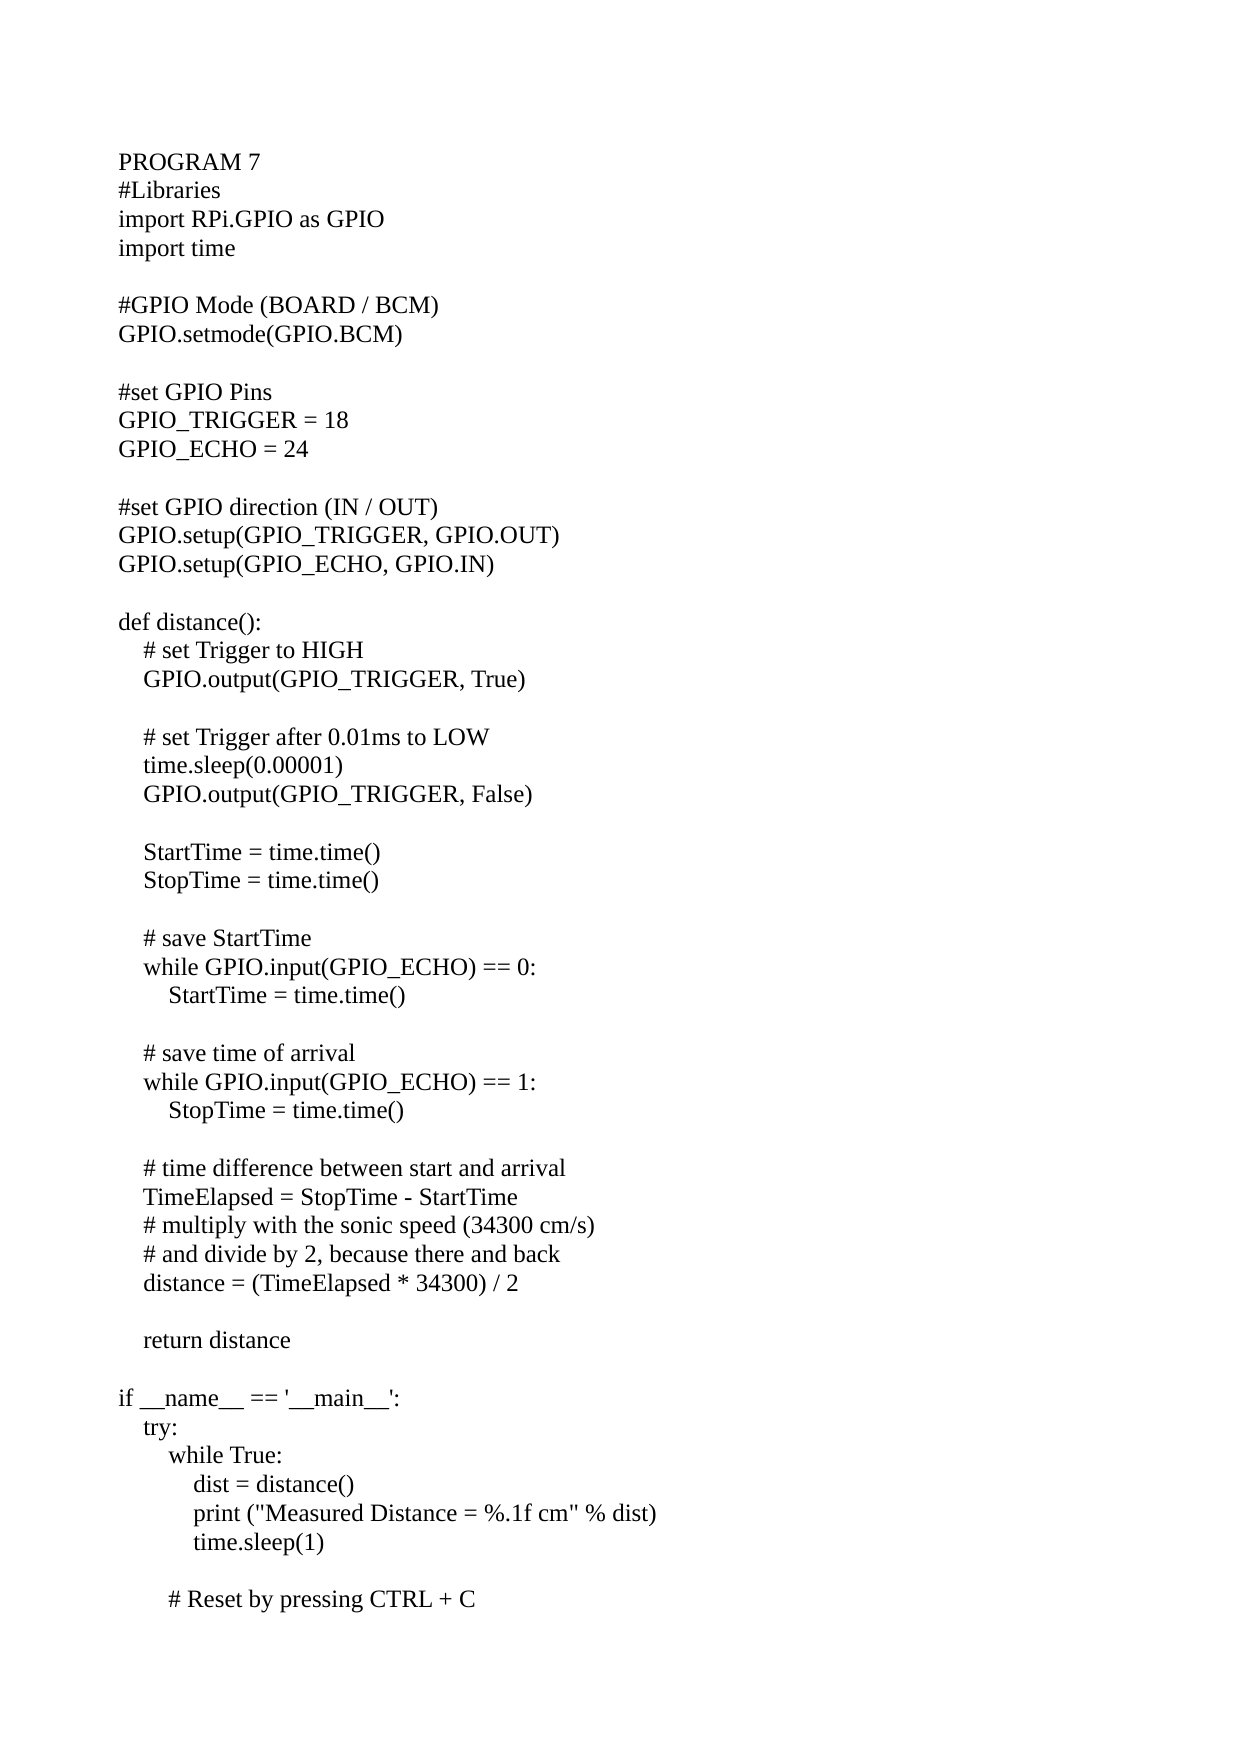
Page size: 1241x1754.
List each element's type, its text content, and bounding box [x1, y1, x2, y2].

text if __name__ == '__main__': [118, 1383, 1122, 1412]
text TimeElapsed = StopTime - StartTime [118, 1182, 1122, 1211]
text StartTime = time.time() [118, 981, 1122, 1009]
text import time [118, 233, 1122, 262]
text # multiply with the sonic speed (34300 cm/s) [118, 1211, 1122, 1239]
text try: [118, 1412, 1122, 1441]
text GPIO.setup(GPIO_ECHO, GPIO.IN) [118, 549, 1122, 578]
text # and divide by 2, because there and back [118, 1239, 1122, 1268]
text # Reset by pressing CTRL + C [118, 1584, 1122, 1613]
text GPIO.output(GPIO_TRIGGER, False) [118, 779, 1122, 808]
text PROGRAM 7 [118, 147, 1122, 176]
text #set GPIO Pins [118, 377, 1122, 406]
text # set Trigger after 0.01ms to LOW [118, 722, 1122, 751]
text return distance [118, 1326, 1122, 1354]
text StartTime = time.time() [118, 837, 1122, 866]
text while GPIO.input(GPIO_ECHO) == 1: [118, 1067, 1122, 1096]
text #set GPIO direction (IN / OUT) [118, 492, 1122, 521]
text distance = (TimeElapsed * 34300) / 2 [118, 1268, 1122, 1297]
text print ("Measured Distance = %.1f cm" % dist) [118, 1498, 1122, 1527]
text # time difference between start and arrival [118, 1153, 1122, 1182]
text # set Trigger to HIGH [118, 636, 1122, 664]
text GPIO_ECHO = 24 [118, 434, 1122, 463]
text def distance(): [118, 607, 1122, 636]
text time.sleep(1) [118, 1527, 1122, 1556]
text StopTime = time.time() [118, 1096, 1122, 1124]
text GPIO.output(GPIO_TRIGGER, True) [118, 664, 1122, 693]
text import RPi.GPIO as GPIO [118, 204, 1122, 233]
text StopTime = time.time() [118, 866, 1122, 894]
text # save time of arrival [118, 1038, 1122, 1067]
text GPIO.setup(GPIO_TRIGGER, GPIO.OUT) [118, 521, 1122, 549]
text GPIO_TRIGGER = 18 [118, 406, 1122, 434]
text #GPIO Mode (BOARD / BCM) [118, 291, 1122, 319]
text # save StartTime [118, 923, 1122, 952]
text dist = distance() [118, 1469, 1122, 1498]
text time.sleep(0.00001) [118, 751, 1122, 779]
text GPIO.setmode(GPIO.BCM) [118, 319, 1122, 348]
text #Libraries [118, 176, 1122, 204]
text while GPIO.input(GPIO_ECHO) == 0: [118, 952, 1122, 981]
text while True: [118, 1441, 1122, 1469]
